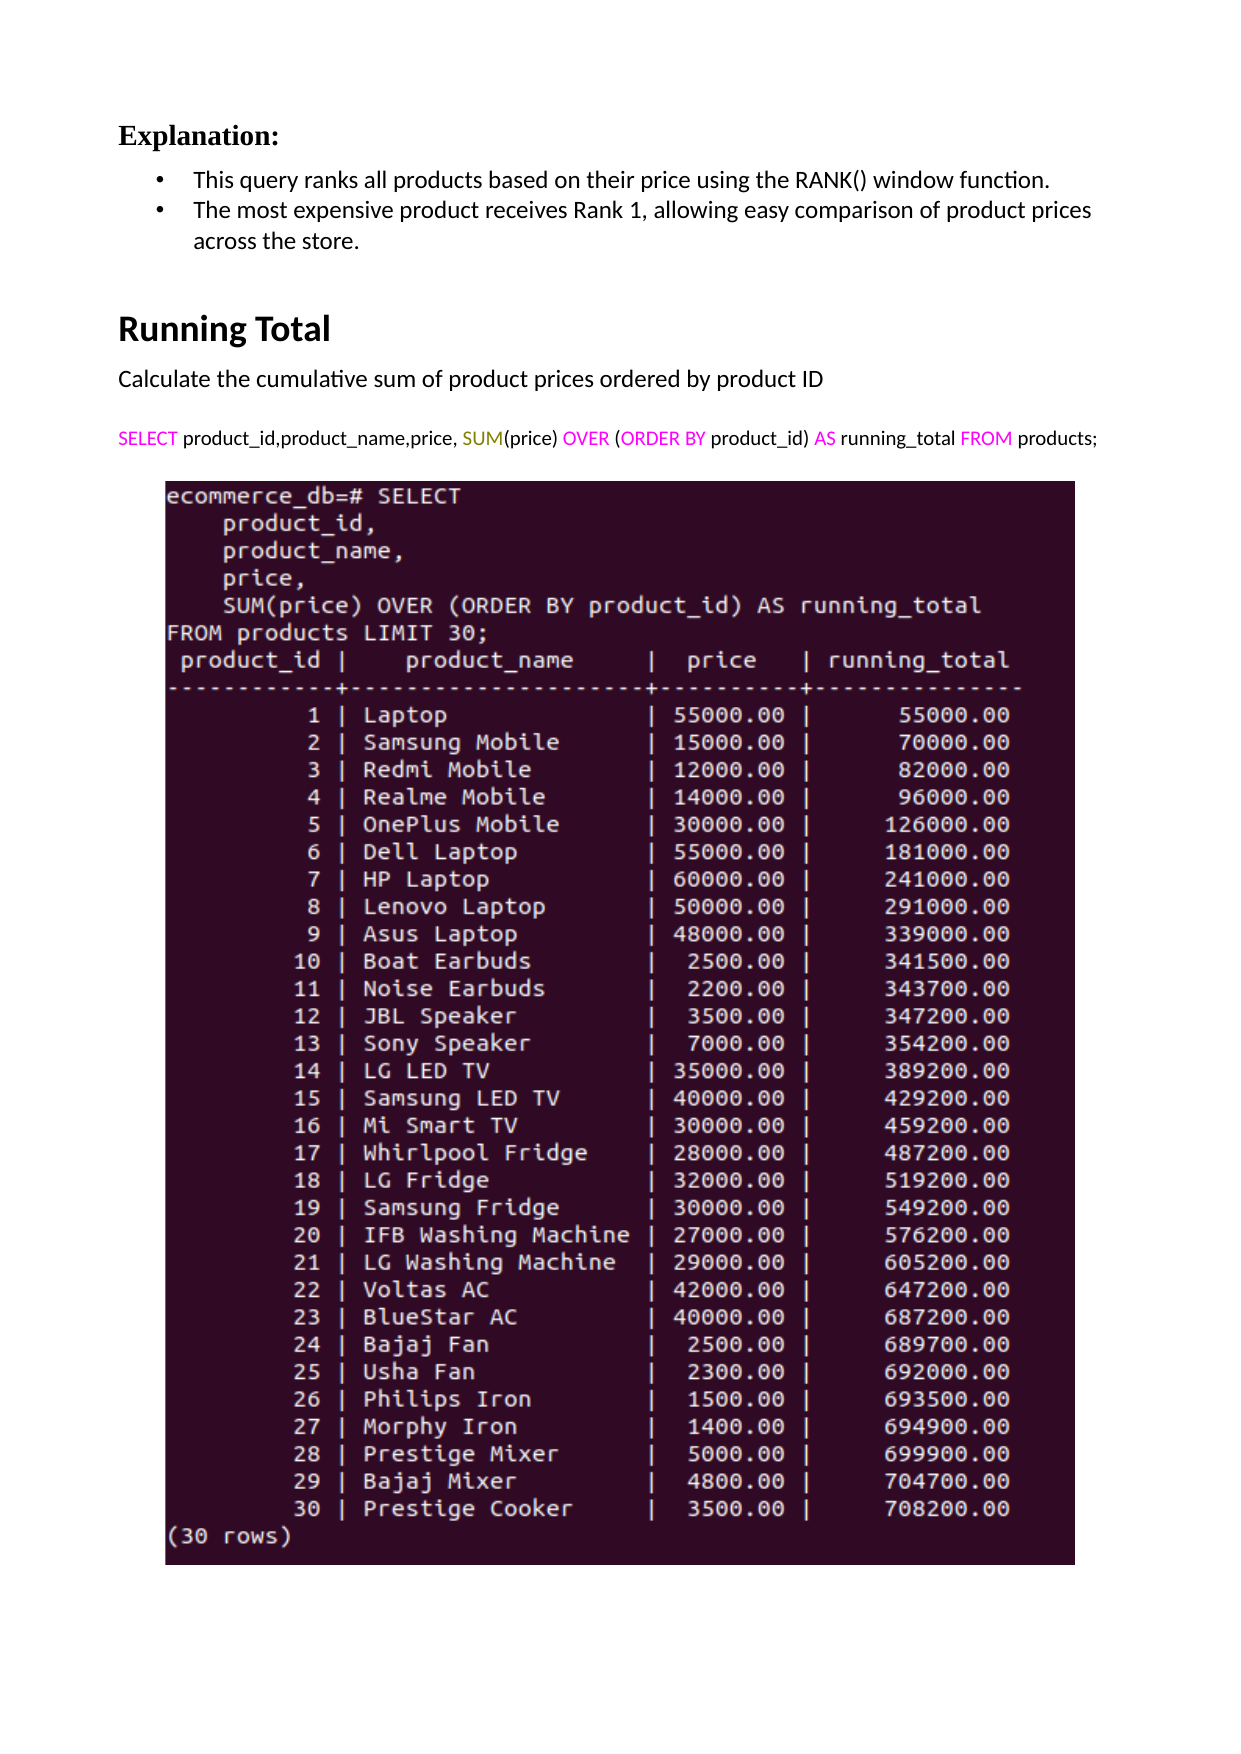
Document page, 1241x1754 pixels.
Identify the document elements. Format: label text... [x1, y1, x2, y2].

text SELECT product_id,product_name,price, SUM(price) OVER (ORDER BY product_id) AS running_total FROM products; [118, 425, 1122, 450]
list The most expensive product receives Rank 1, allowing easy comparison of product prices across the store. [156, 195, 1122, 256]
picture [165, 481, 1075, 1565]
text Calculate the cumulative sum of product prices ordered by product ID [118, 364, 1122, 394]
list This query ranks all products based on their price using the RANK() window function. [156, 164, 1122, 195]
subtitle Running Total [118, 305, 1122, 351]
subtitle Explanation: [118, 118, 1122, 152]
